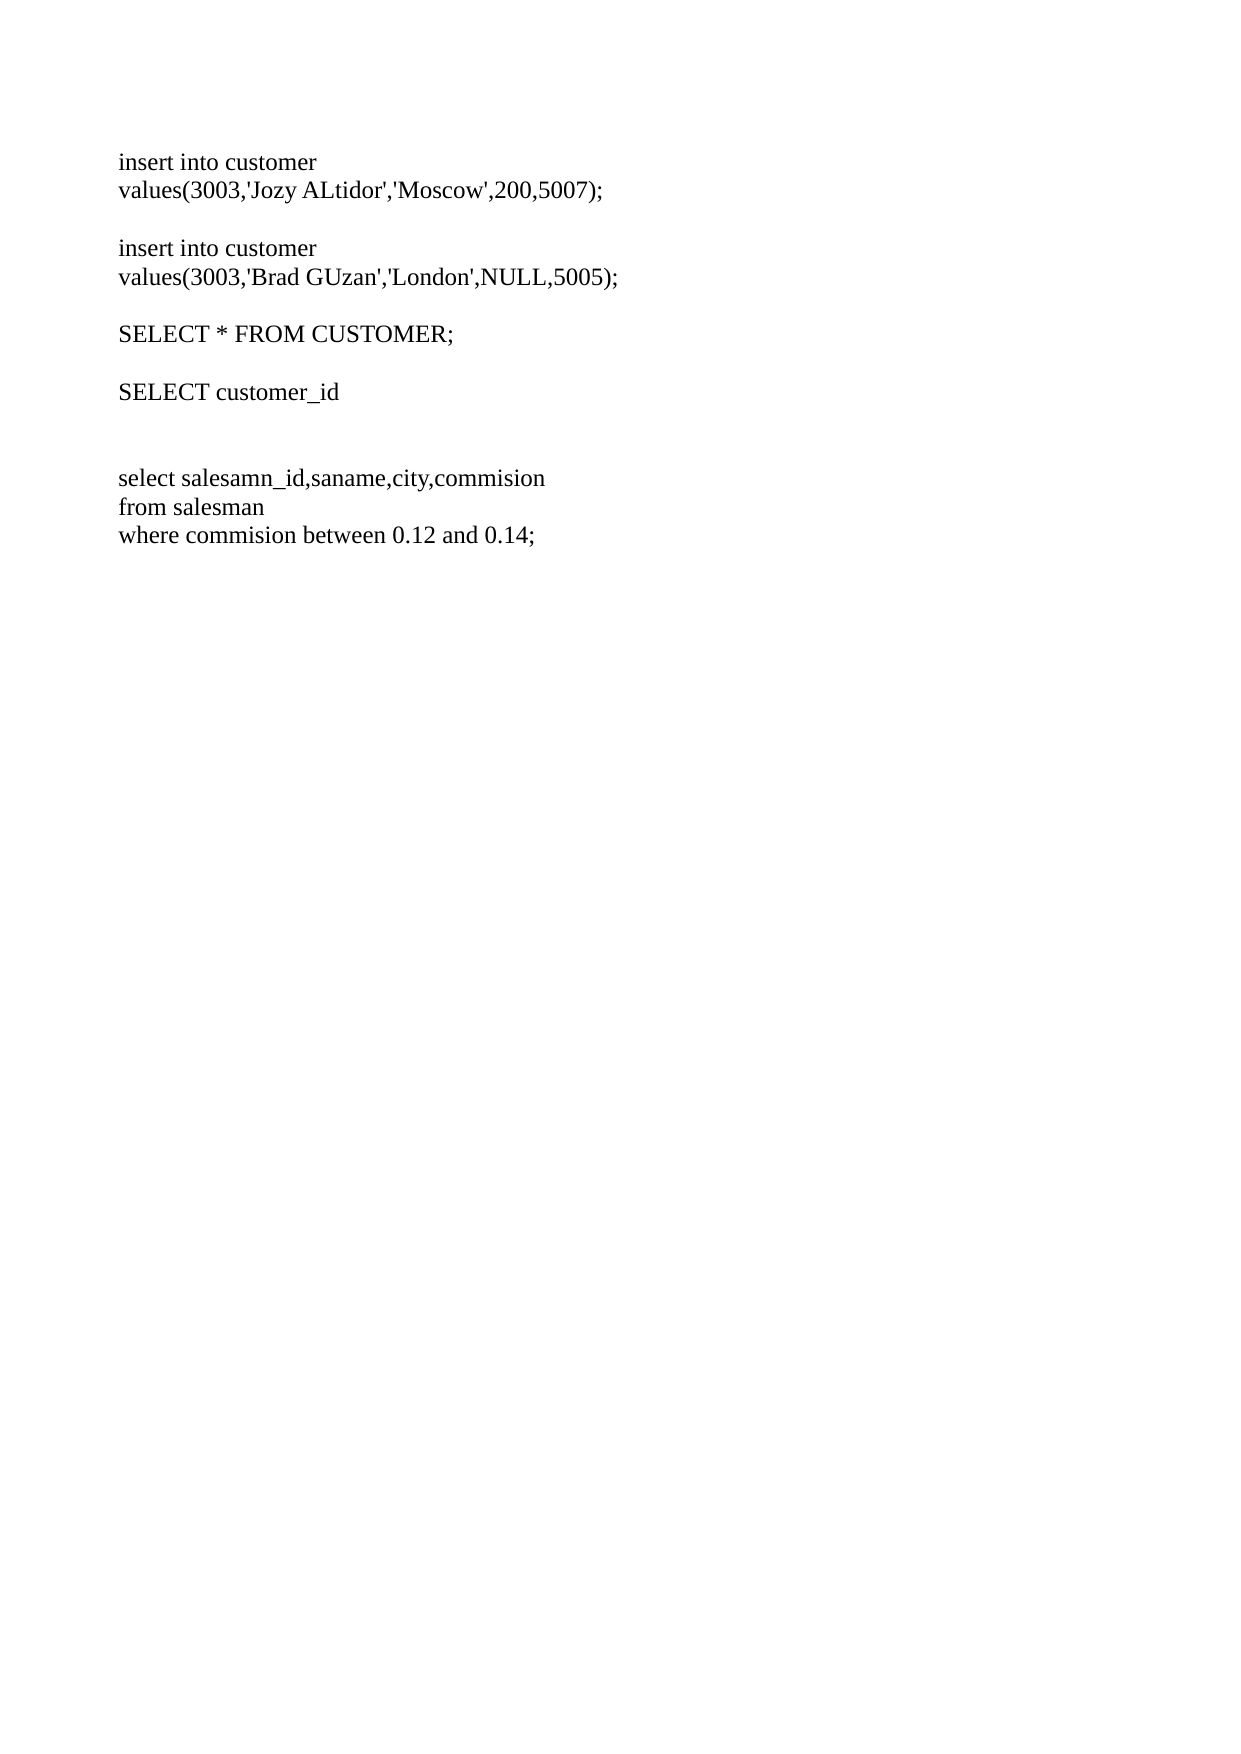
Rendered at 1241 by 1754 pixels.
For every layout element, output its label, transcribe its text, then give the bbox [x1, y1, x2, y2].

text where commision between 0.12 and 0.14; [118, 521, 1122, 549]
text values(3003,'Brad GUzan','London',NULL,5005); [118, 262, 1122, 291]
text from salesman [118, 492, 1122, 521]
text SELECT customer_id [118, 377, 1122, 406]
text insert into customer [118, 233, 1122, 262]
text values(3003,'Jozy ALtidor','Moscow',200,5007); [118, 176, 1122, 204]
text SELECT * FROM CUSTOMER; [118, 319, 1122, 348]
text insert into customer [118, 147, 1122, 176]
text select salesamn_id,saname,city,commision [118, 463, 1122, 492]
